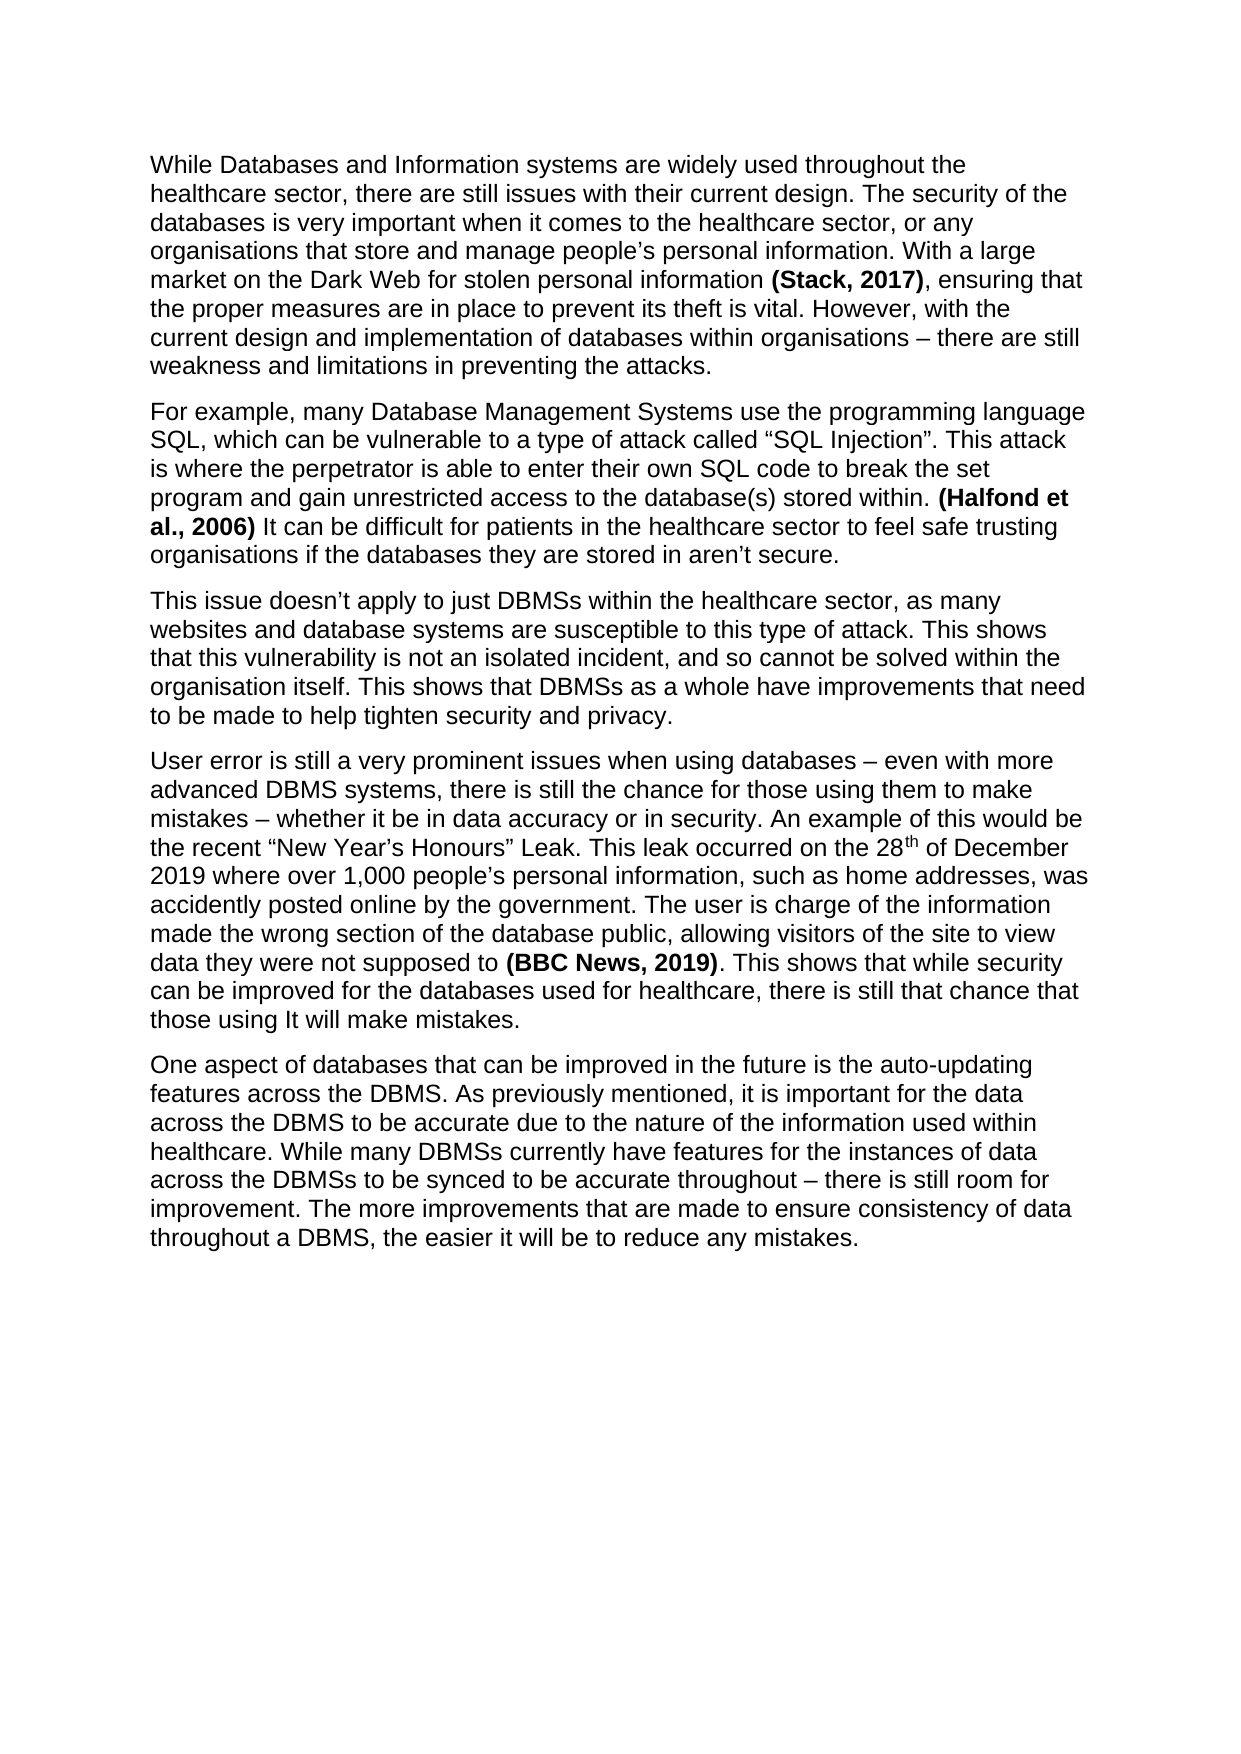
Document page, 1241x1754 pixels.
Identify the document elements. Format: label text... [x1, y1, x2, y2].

text One aspect of databases that can be improved in the future is the auto-updating features across the DBMS. As previously mentioned, it is important for the data across the DBMS to be accurate due to the nature of the information used within healthcare. While many DBMSs currently have features for the instances of data across the DBMSs to be synced to be accurate throughout – there is still room for improvement. The more improvements that are made to ensure consistency of data throughout a DBMS, the easier it will be to reduce any mistakes. [150, 1050, 1090, 1252]
text For example, many Database Management Systems use the programming language SQL, which can be vulnerable to a type of attack called “SQL Injection”. This attack is where the perpetrator is able to enter their own SQL code to break the set program and gain unrestricted access to the database(s) stored within. (Halfond et al., 2006) It can be difficult for patients in the healthcare sector to feel safe trusting organisations if the databases they are stored in aren’t secure. [150, 397, 1090, 569]
text User error is still a very prominent issues when using databases – even with more advanced DBMS systems, there is still the chance for those using them to make mistakes – whether it be in data accuracy or in security. An example of this would be the recent “New Year’s Honours” Leak. This leak occurred on the 28th of December 2019 where over 1,000 people’s personal information, such as home addresses, was accidently posted online by the government. The user is charge of the information made the wrong section of the database public, allowing visitors of the site to view data they were not supposed to (BBC News, 2019). This shows that while security can be improved for the databases used for healthcare, there is still that chance that those using It will make mistakes. [150, 746, 1090, 1034]
text While Databases and Information systems are widely used throughout the healthcare sector, there are still issues with their current design. The security of the databases is very important when it comes to the healthcare sector, or any organisations that store and manage people’s personal information. With a large market on the Dark Web for stolen personal information (Stack, 2017), ensuring that the proper measures are in place to prevent its theft is vital. However, with the current design and implementation of databases within organisations – there are still weakness and limitations in preventing the attacks. [150, 150, 1090, 380]
text This issue doesn’t apply to just DBMSs within the healthcare sector, as many websites and database systems are susceptible to this type of attack. This shows that this vulnerability is not an isolated incident, and so cannot be solved within the organisation itself. This shows that DBMSs as a whole have improvements that need to be made to help tighten security and privacy. [150, 586, 1090, 729]
